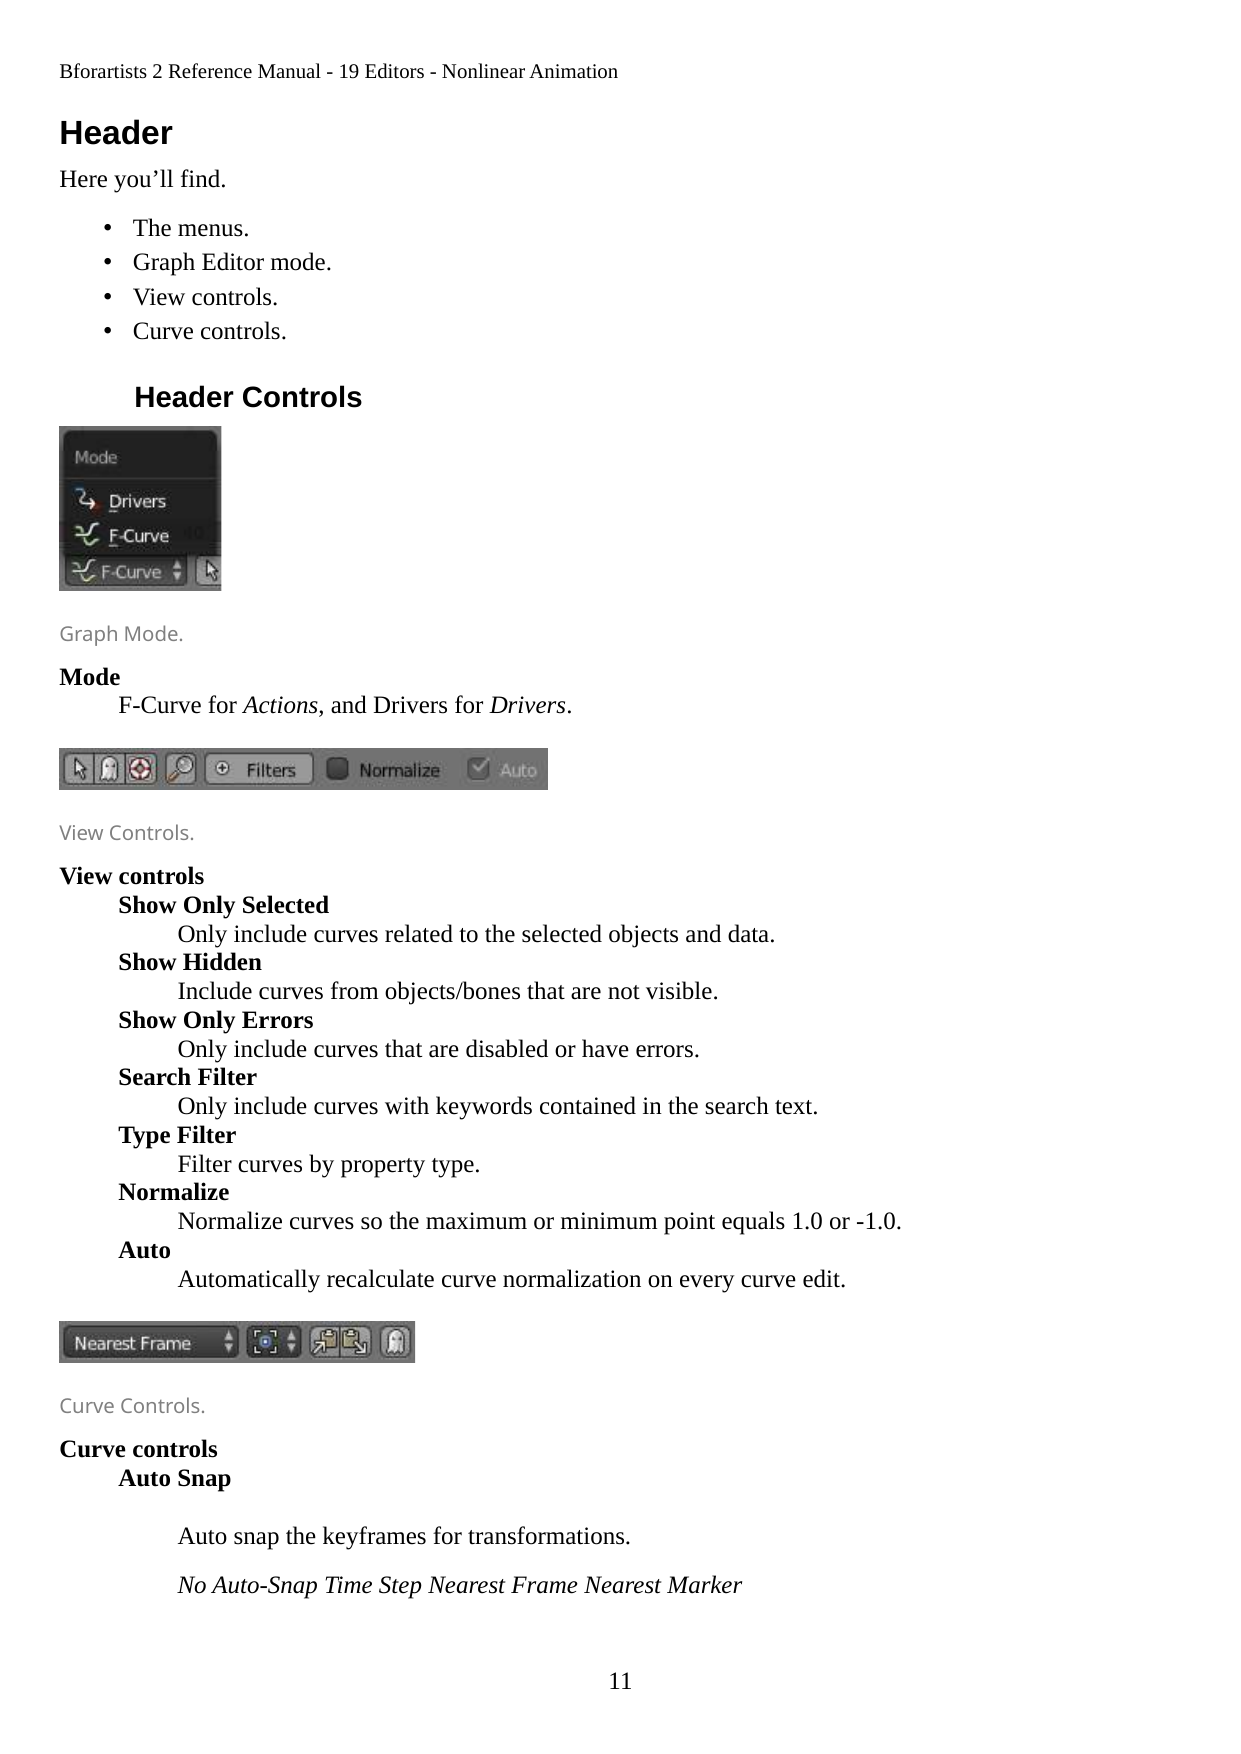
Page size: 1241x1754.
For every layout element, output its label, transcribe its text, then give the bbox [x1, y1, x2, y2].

subtitle Curve controls [59, 1434, 1181, 1463]
list Curve controls. [103, 316, 1181, 345]
list Graph Editor mode. [103, 247, 1181, 276]
subtitle Mode [59, 662, 1181, 691]
text Curve Controls. [59, 1388, 1181, 1419]
subtitle Show Only Errors [118, 1005, 1181, 1034]
subtitle Show Hidden [118, 947, 1181, 976]
text Graph Mode. [59, 616, 1181, 647]
subtitle Type Filter [118, 1120, 1181, 1149]
list View controls. [103, 282, 1181, 311]
picture [59, 748, 548, 790]
text View Controls. [59, 815, 1181, 847]
list F-Curve for Actions, and Drivers for Drivers. [118, 691, 1181, 719]
subtitle Search Filter [118, 1062, 1181, 1091]
picture [59, 1321, 416, 1363]
picture [59, 426, 222, 591]
subtitle Header Controls [59, 380, 1181, 414]
list Filter curves by property type. [177, 1149, 1181, 1177]
list Automatically recalculate curve normalization on every curve edit. [177, 1264, 1181, 1292]
text No Auto-Snap Time Step Nearest Frame Nearest Marker [177, 1570, 1181, 1599]
subtitle Show Only Selected [118, 890, 1181, 919]
subtitle Auto [118, 1235, 1181, 1264]
list Include curves from objects/bones that are not visible. [177, 976, 1181, 1005]
subtitle View controls [59, 861, 1181, 890]
subtitle Header [59, 113, 1181, 151]
text Here you’ll find. [59, 164, 1181, 192]
subtitle Auto Snap [118, 1463, 1181, 1492]
subtitle Normalize [118, 1177, 1181, 1206]
list Only include curves that are disabled or have errors. [177, 1034, 1181, 1062]
list Only include curves with keywords contained in the search text. [177, 1091, 1181, 1120]
list Only include curves related to the selected objects and data. [177, 919, 1181, 947]
list Normalize curves so the maximum or minimum point equals 1.0 or -1.0. [177, 1206, 1181, 1235]
text Auto snap the keyframes for transformations. [177, 1521, 1181, 1550]
list The menus. [103, 213, 1181, 242]
